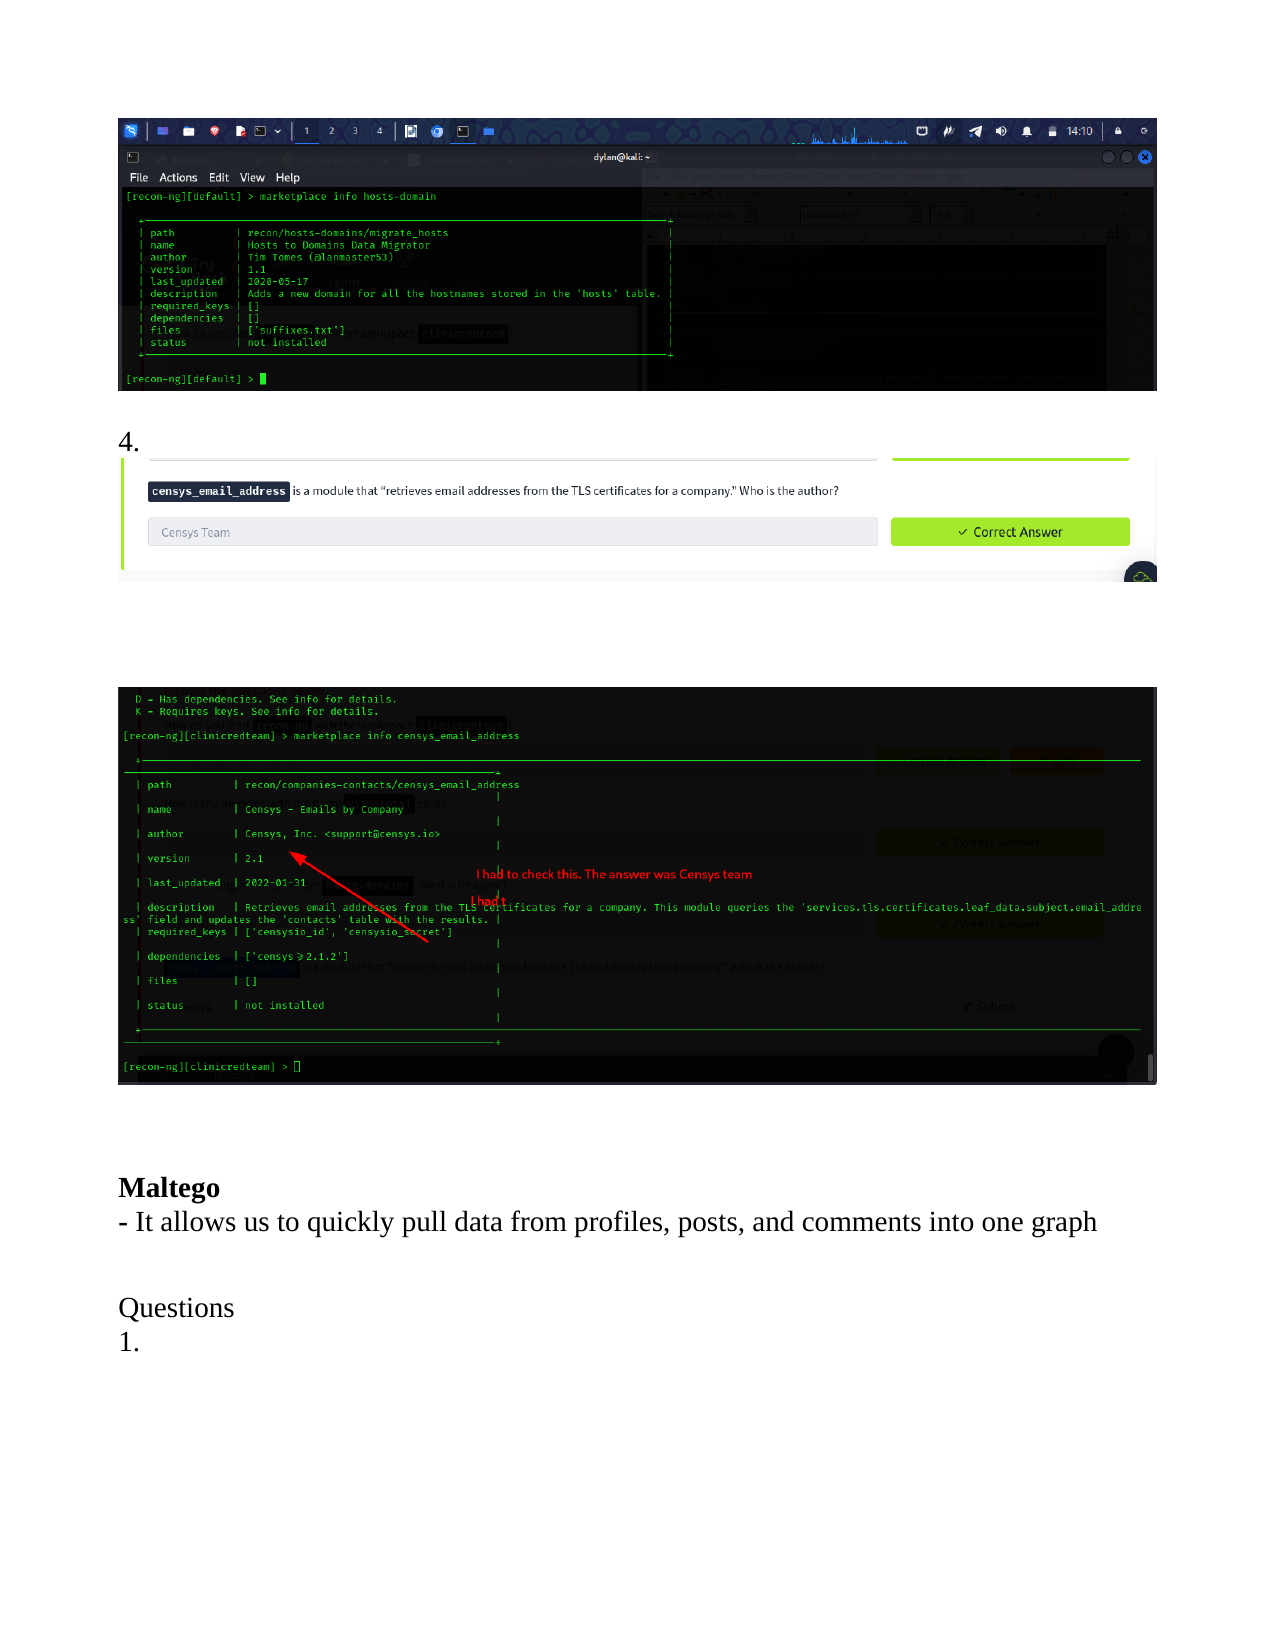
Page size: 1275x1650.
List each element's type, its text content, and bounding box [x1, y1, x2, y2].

text - It allows us to quickly pull data from profiles, posts, and comments into one graph [118, 1204, 1157, 1238]
picture [118, 458, 1157, 582]
picture [118, 118, 1157, 391]
text 1. [118, 1324, 1157, 1357]
text Maltego [118, 1171, 1157, 1204]
picture [118, 687, 1157, 1085]
text Questions [118, 1290, 1157, 1324]
text 4. [118, 424, 1157, 458]
